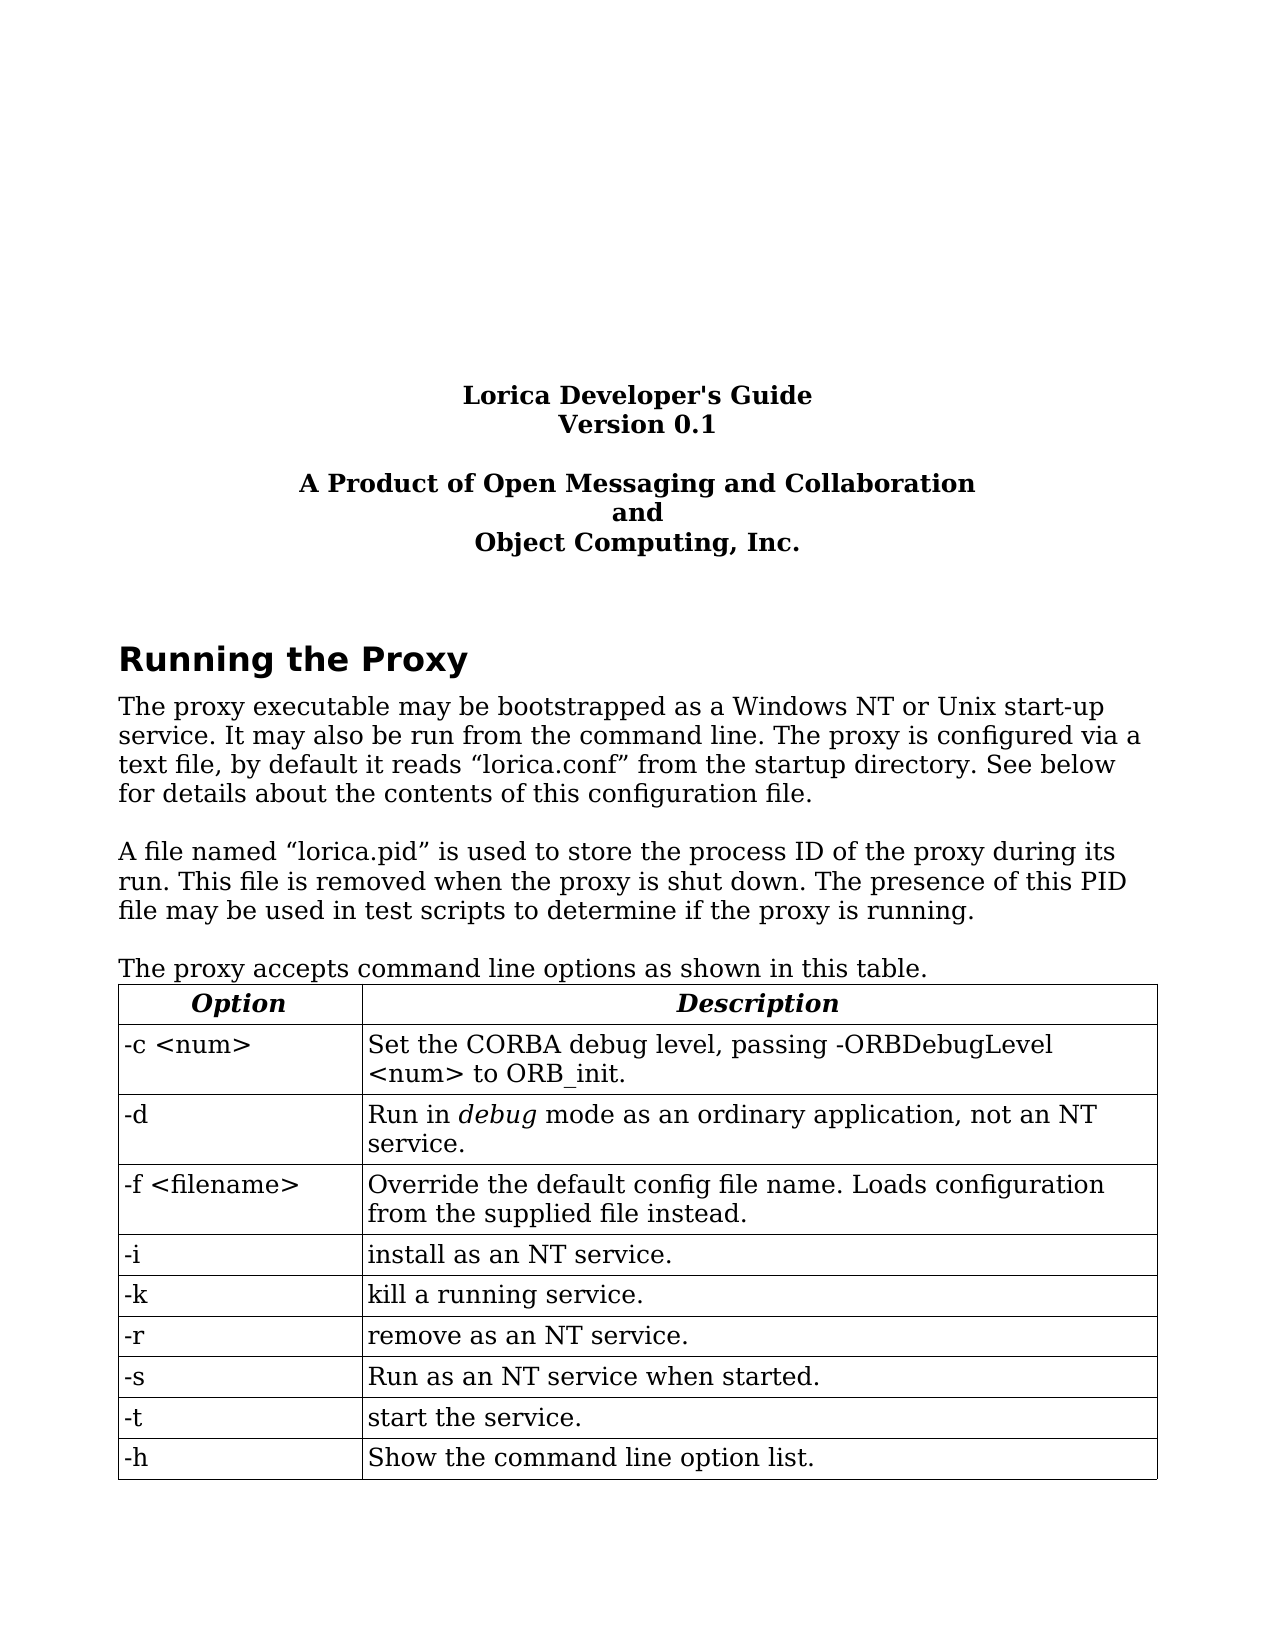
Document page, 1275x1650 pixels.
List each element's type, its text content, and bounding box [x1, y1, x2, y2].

text Lorica Developer's Guide [118, 381, 1157, 410]
text The proxy executable may be bootstrapped as a Windows NT or Unix start-up service. It may also be run from the command line. The proxy is configured via a text file, by default it reads “lorica.conf” from the startup directory. See below for details about the contents of this configuration file. [118, 692, 1157, 808]
text A Product of Open Messaging and Collaboration [118, 469, 1157, 498]
table_cell -s [119, 1357, 362, 1397]
table_cell -r [119, 1317, 362, 1356]
table_cell start the service. [363, 1398, 1157, 1438]
table_cell -c <num> [119, 1025, 362, 1094]
table_cell -f <filename> [119, 1165, 362, 1234]
table_cell -h [119, 1439, 362, 1478]
table_cell -d [119, 1095, 362, 1164]
table_cell kill a running service. [363, 1276, 1157, 1316]
table_cell Run in debug mode as an ordinary application, not an NT service. [363, 1095, 1157, 1164]
text A file named “lorica.pid” is used to store the process ID of the proxy during its run. This file is removed when the proxy is shut down. The presence of this PID file may be used in test scripts to determine if the proxy is running. [118, 838, 1157, 925]
table_cell -k [119, 1276, 362, 1316]
table_cell install as an NT service. [363, 1235, 1157, 1275]
table_header Option [119, 985, 362, 1024]
table_cell Show the command line option list. [363, 1439, 1157, 1478]
table_header Description [363, 985, 1157, 1024]
text The proxy accepts command line options as shown in this table. [118, 954, 1157, 983]
table_cell Run as an NT service when started. [363, 1357, 1157, 1397]
table_cell remove as an NT service. [363, 1317, 1157, 1356]
text and [118, 498, 1157, 527]
table_cell Set the CORBA debug level, passing -ORBDebugLevel <num> to ORB_init. [363, 1025, 1157, 1094]
table_cell Override the default config file name. Loads configuration from the supplied file instead. [363, 1165, 1157, 1234]
text Object Computing, Inc. [118, 527, 1157, 557]
text Version 0.1 [118, 410, 1157, 439]
table_cell -t [119, 1398, 362, 1438]
subtitle Running the Proxy [118, 640, 1157, 679]
table_cell -i [119, 1235, 362, 1275]
